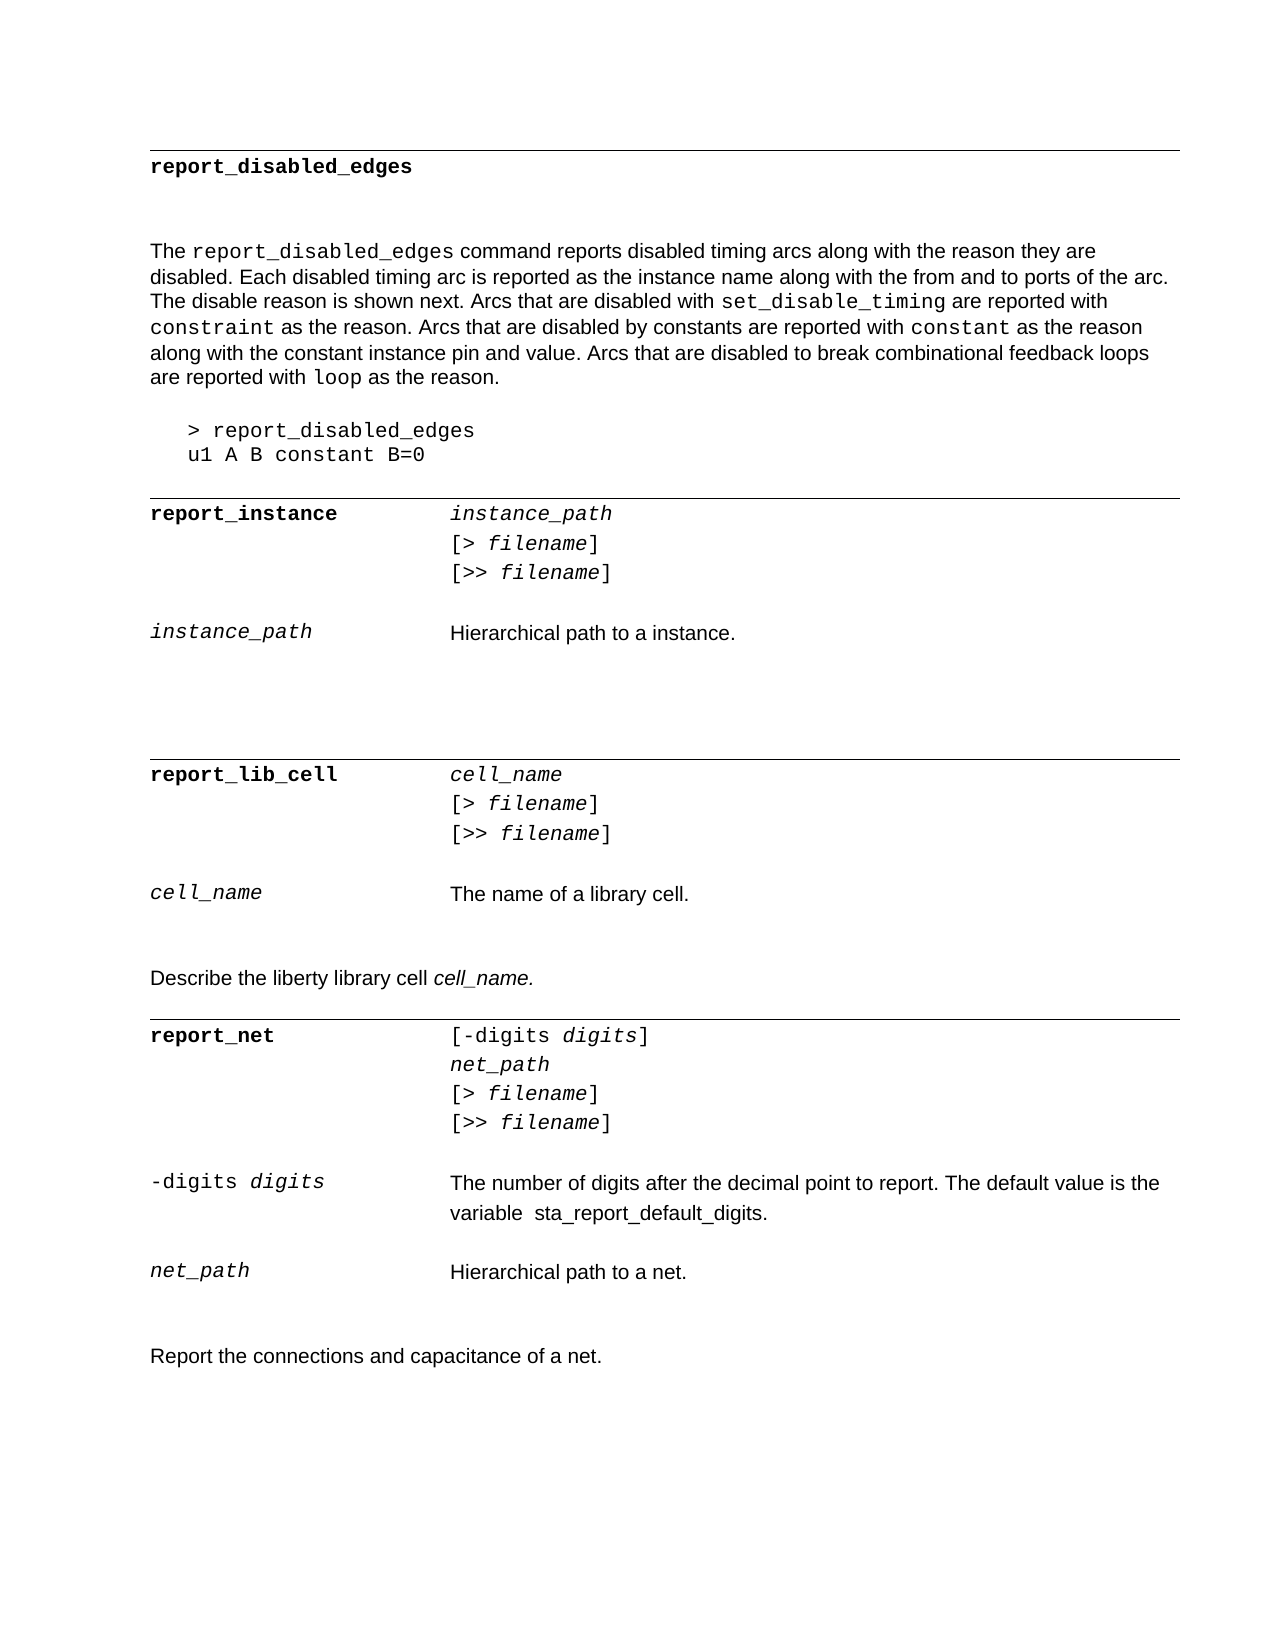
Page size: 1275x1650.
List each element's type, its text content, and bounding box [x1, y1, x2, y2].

table_header report_lib_cell [150, 760, 450, 876]
table_cell cell_name [150, 876, 450, 935]
table_header report_disabled_edges [150, 151, 450, 209]
text > report_disabled_edges u1 A B constant B=0 [187, 421, 1180, 468]
text The report_disabled_edges command reports disabled timing arcs along with the reason they are disabled. Each disabled timing arc is reported as the instance name along with the from and to ports of the arc. The disable reason is shown next. Arcs that are disabled with set_disable_timing are reported with constraint as the reason. Arcs that are disabled by constants are reported with constant as the reason along with the constant instance pin and value. Arcs that are disabled to break combinational feedback loops are reported with loop as the reason. [150, 239, 1180, 391]
table_cell net_path [150, 1254, 450, 1313]
table_header report_instance [150, 499, 450, 615]
table_header report_net [150, 1020, 450, 1166]
text Report the connections and capacitance of a net. [150, 1343, 1180, 1367]
table_header cell_name [> filename] [>> filename] [450, 760, 1180, 876]
table_cell instance_path [150, 615, 450, 674]
table_header [-digits digits] net_path [> filename] [>> filename] [450, 1020, 1180, 1166]
table_cell -digits digits [150, 1166, 450, 1254]
table_header [450, 151, 1180, 209]
table_cell Hierarchical path to a instance. [450, 615, 1180, 674]
table_cell Hierarchical path to a net. [450, 1254, 1180, 1313]
table_cell The number of digits after the decimal point to report. The default value is the variable sta_report_default_digits. [450, 1166, 1180, 1254]
table_header instance_path [> filename] [>> filename] [450, 499, 1180, 615]
text Describe the liberty library cell cell_name. [150, 965, 1180, 989]
table_cell The name of a library cell. [450, 876, 1180, 935]
